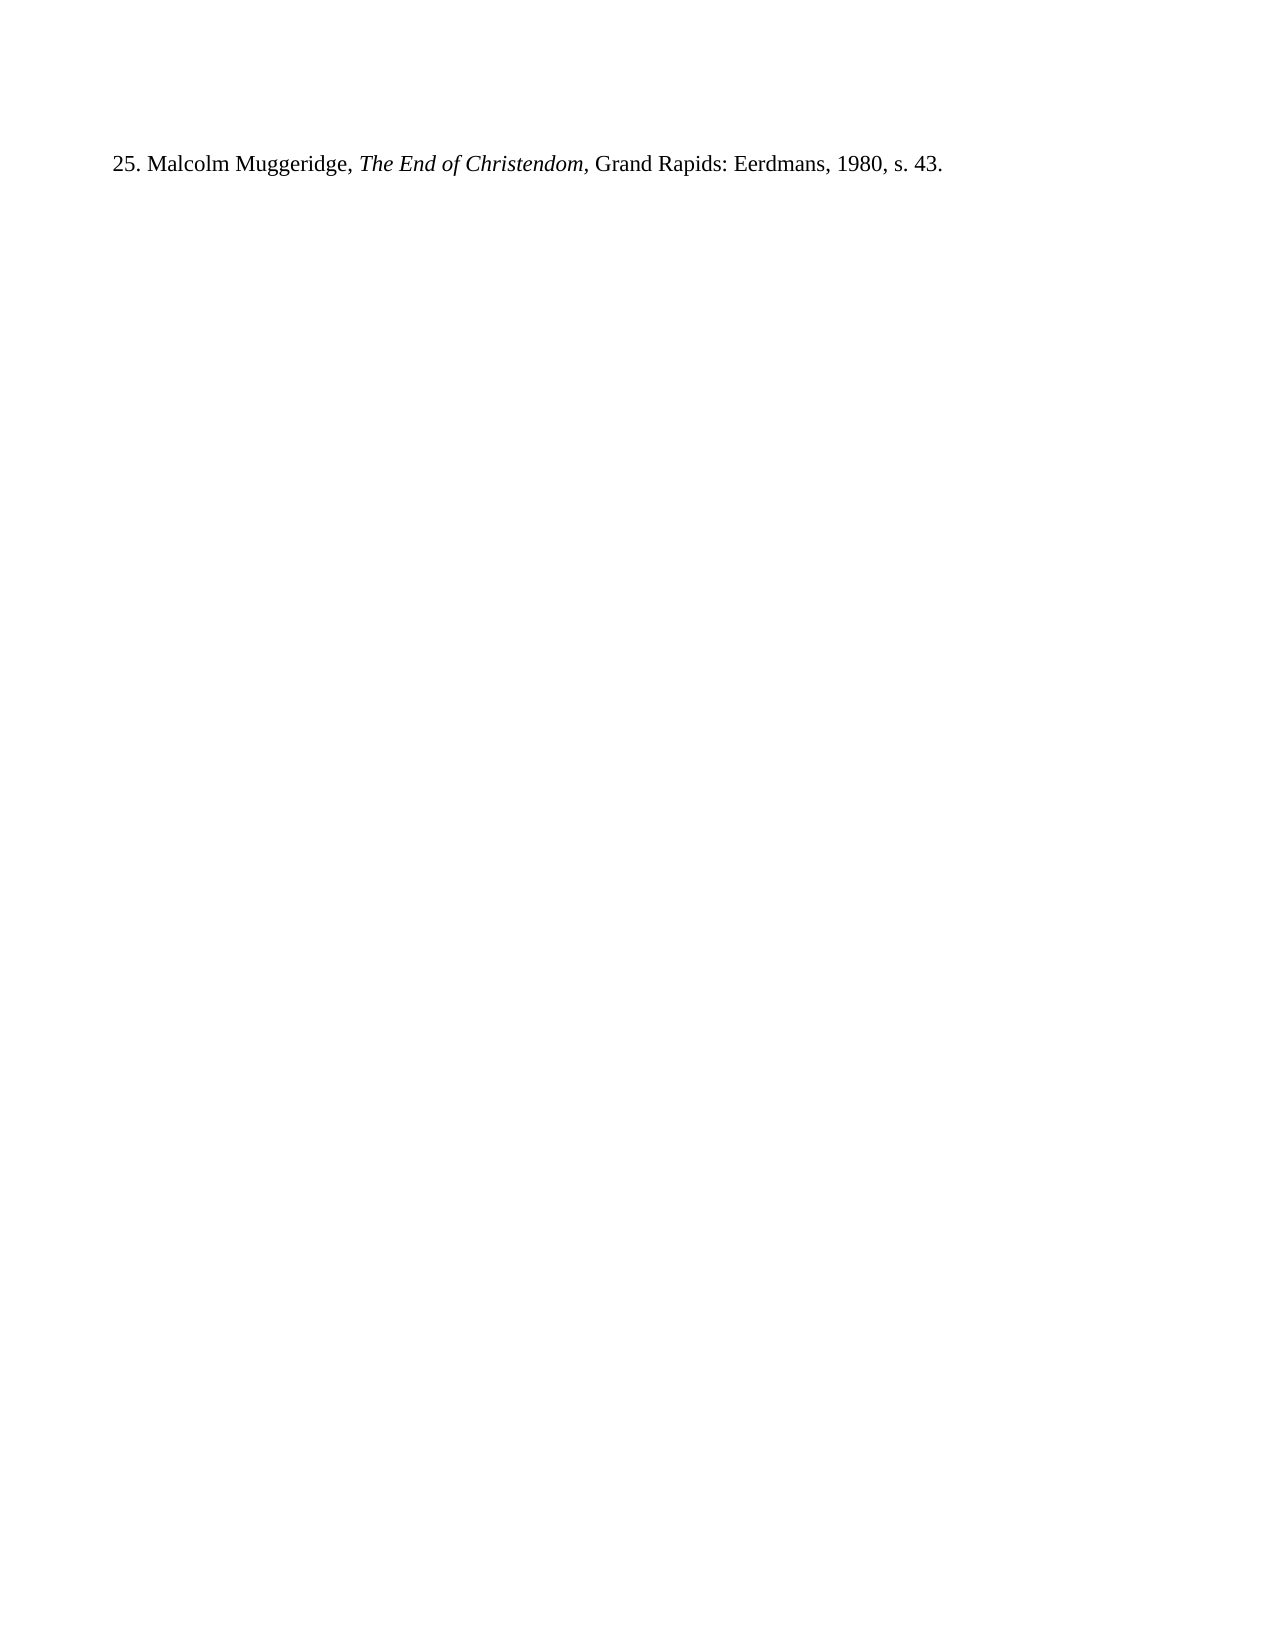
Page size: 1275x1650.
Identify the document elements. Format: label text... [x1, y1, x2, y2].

text 25. Malcolm Muggeridge, The End of Christendom, Grand Rapids: Eerdmans, 1980, s. 43. [75, 150, 1200, 176]
